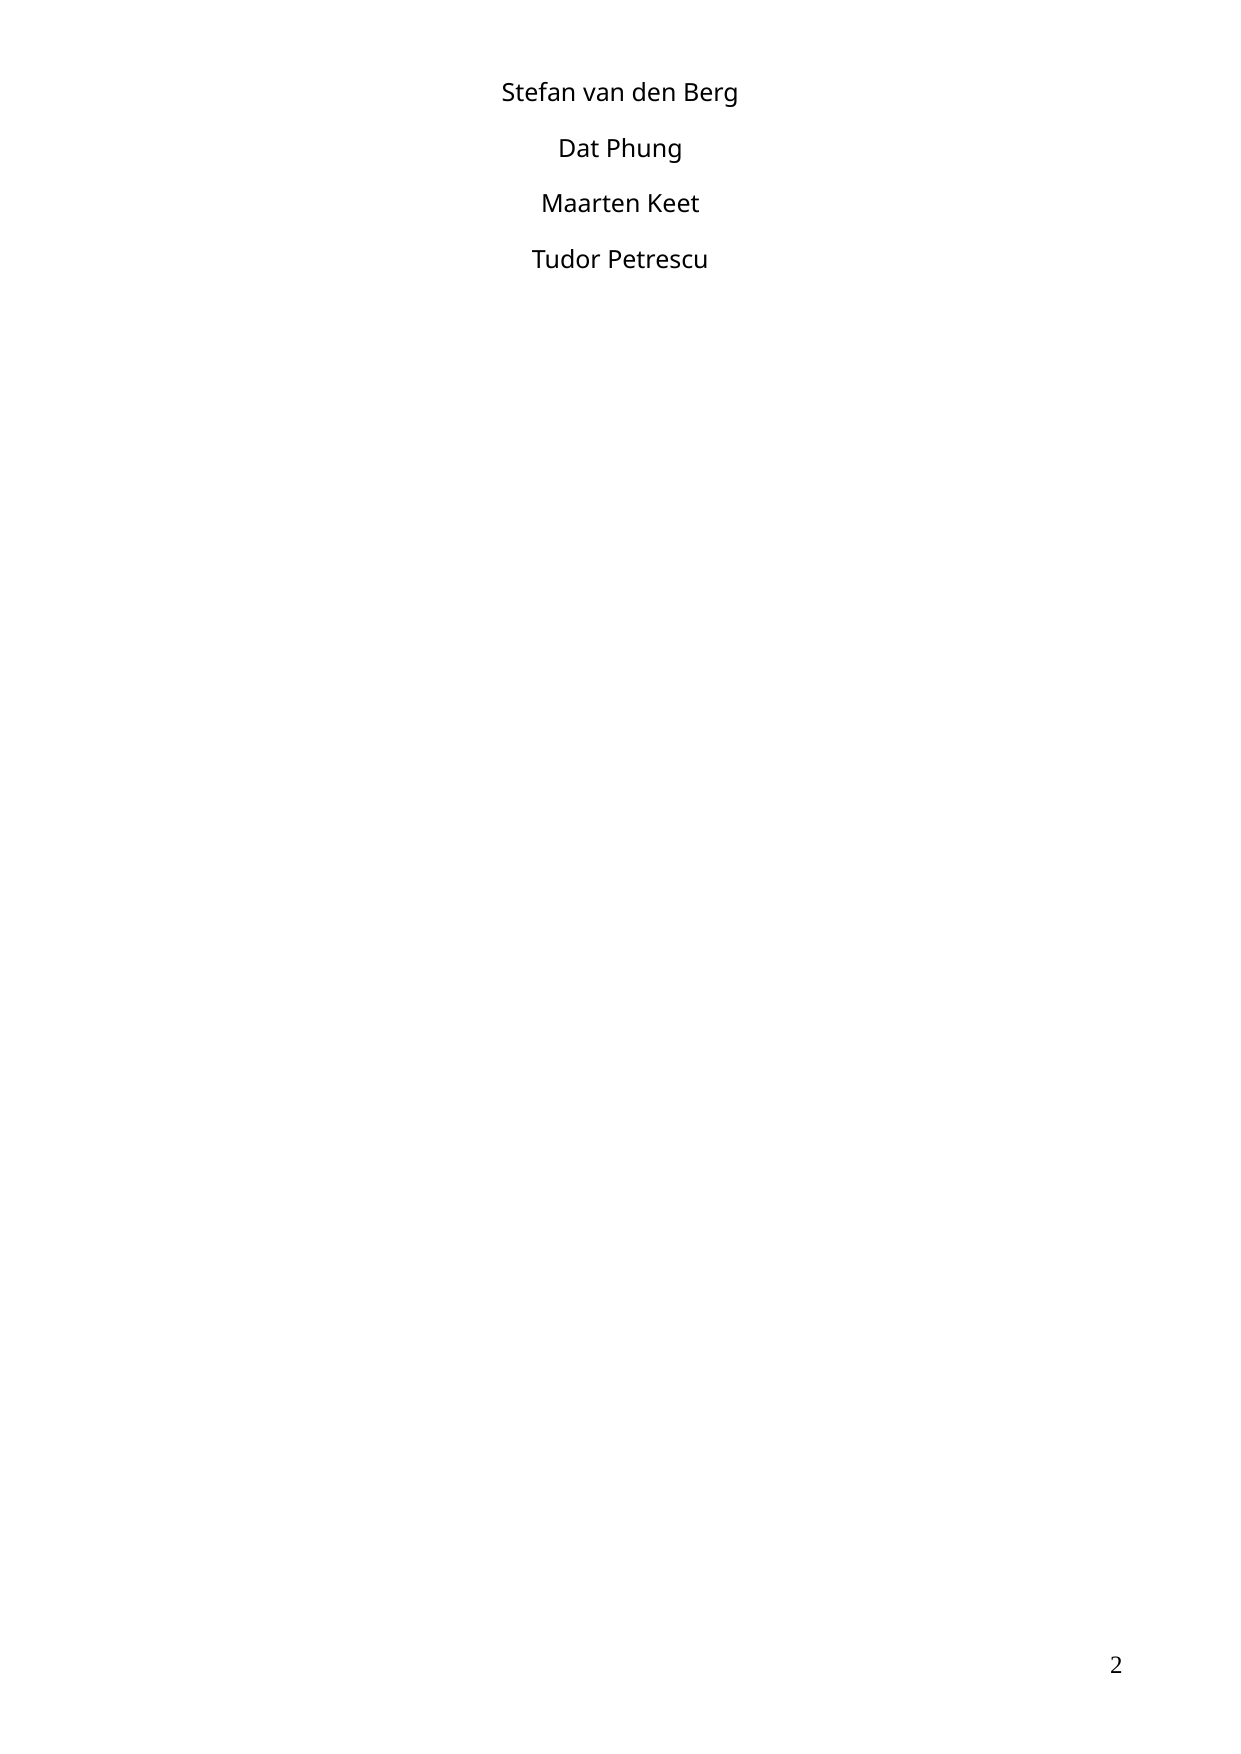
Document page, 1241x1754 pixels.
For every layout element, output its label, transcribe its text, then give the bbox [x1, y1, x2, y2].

text Tudor Petrescu [118, 241, 1122, 275]
text Stefan van den Berg [118, 75, 1122, 109]
text Dat Phung [118, 130, 1122, 164]
text Maarten Keet [118, 186, 1122, 220]
